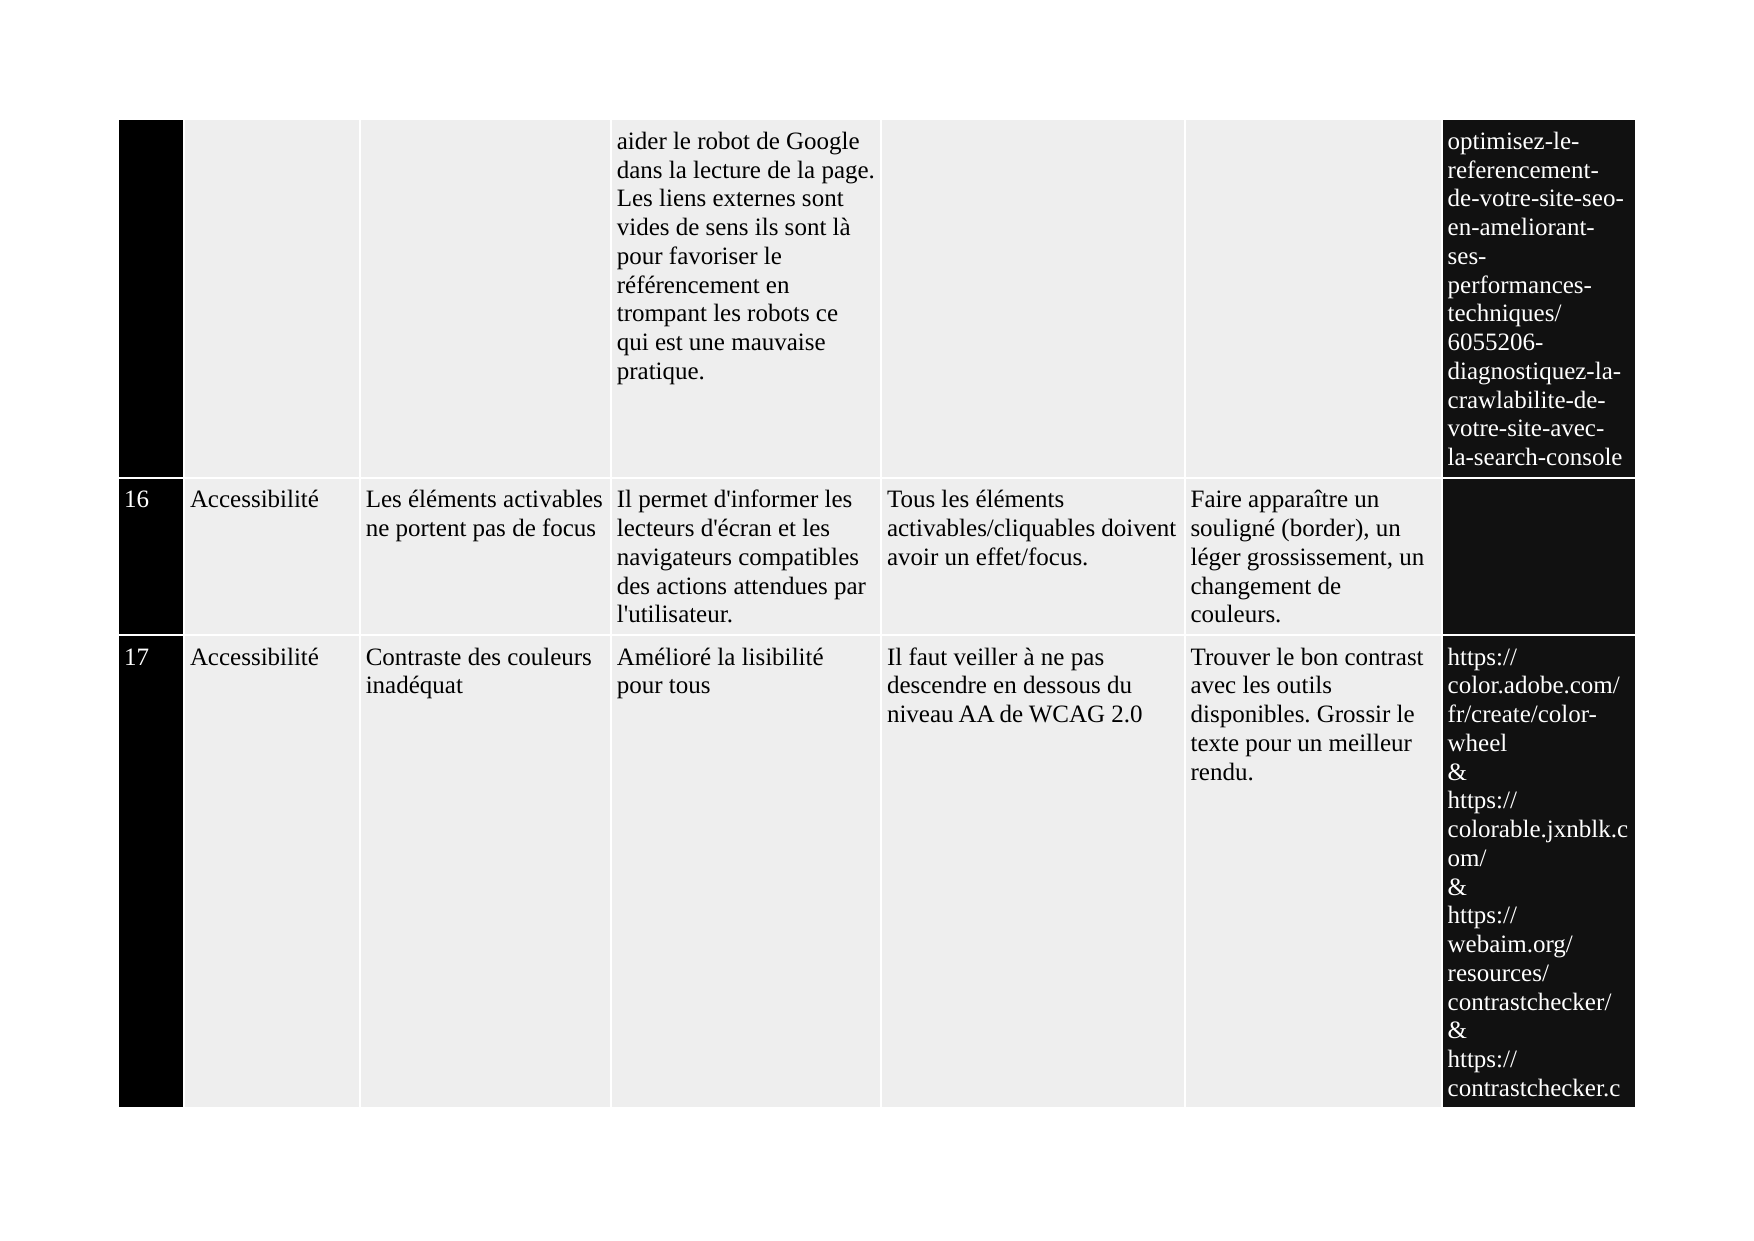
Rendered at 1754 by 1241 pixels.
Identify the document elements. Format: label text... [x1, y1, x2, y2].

table_cell 16 [119, 479, 183, 634]
table_cell 17 [119, 636, 183, 1107]
table_cell Tous les éléments activables/cliquables doivent avoir un effet/focus. [882, 479, 1184, 634]
table_cell Faire apparaître un souligné (border), un léger grossissement, un changement de couleurs. [1186, 479, 1441, 634]
table_cell Contraste des couleurs inadéquat [361, 636, 610, 1107]
table_cell [1186, 120, 1441, 477]
table_cell Accessibilité [185, 479, 359, 634]
table_cell Il faut veiller à ne pas descendre en dessous du niveau AA de WCAG 2.0 [882, 636, 1184, 1107]
table_cell [119, 120, 183, 477]
table_cell [1443, 479, 1635, 634]
table_cell [882, 120, 1184, 477]
table_cell optimisez-le-referencement-de-votre-site-seo-en-ameliorant-ses-performances-techniques/6055206-diagnostiquez-la-crawlabilite-de-votre-site-avec-la-search-console [1443, 120, 1635, 477]
table_cell [185, 120, 359, 477]
table_cell Les éléments activables ne portent pas de focus [361, 479, 610, 634]
table_cell Trouver le bon contrast avec les outils disponibles. Grossir le texte pour un meilleur rendu. [1186, 636, 1441, 1107]
table_cell Il permet d'informer les lecteurs d'écran et les navigateurs compatibles des actions attendues par l'utilisateur. [612, 479, 880, 634]
table_cell [361, 120, 610, 477]
table_cell https://color.adobe.com/fr/create/color-wheel & https://colorable.jxnblk.com/ & https://webaim.org/resources/contrastchecker/ & https://contrastchecker.c [1443, 636, 1635, 1107]
table_cell Amélioré la lisibilité pour tous [612, 636, 880, 1107]
table_cell Accessibilité [185, 636, 359, 1107]
table_cell aider le robot de Google dans la lecture de la page. Les liens externes sont vides de sens ils sont là pour favoriser le référencement en trompant les robots ce qui est une mauvaise pratique. [612, 120, 880, 477]
